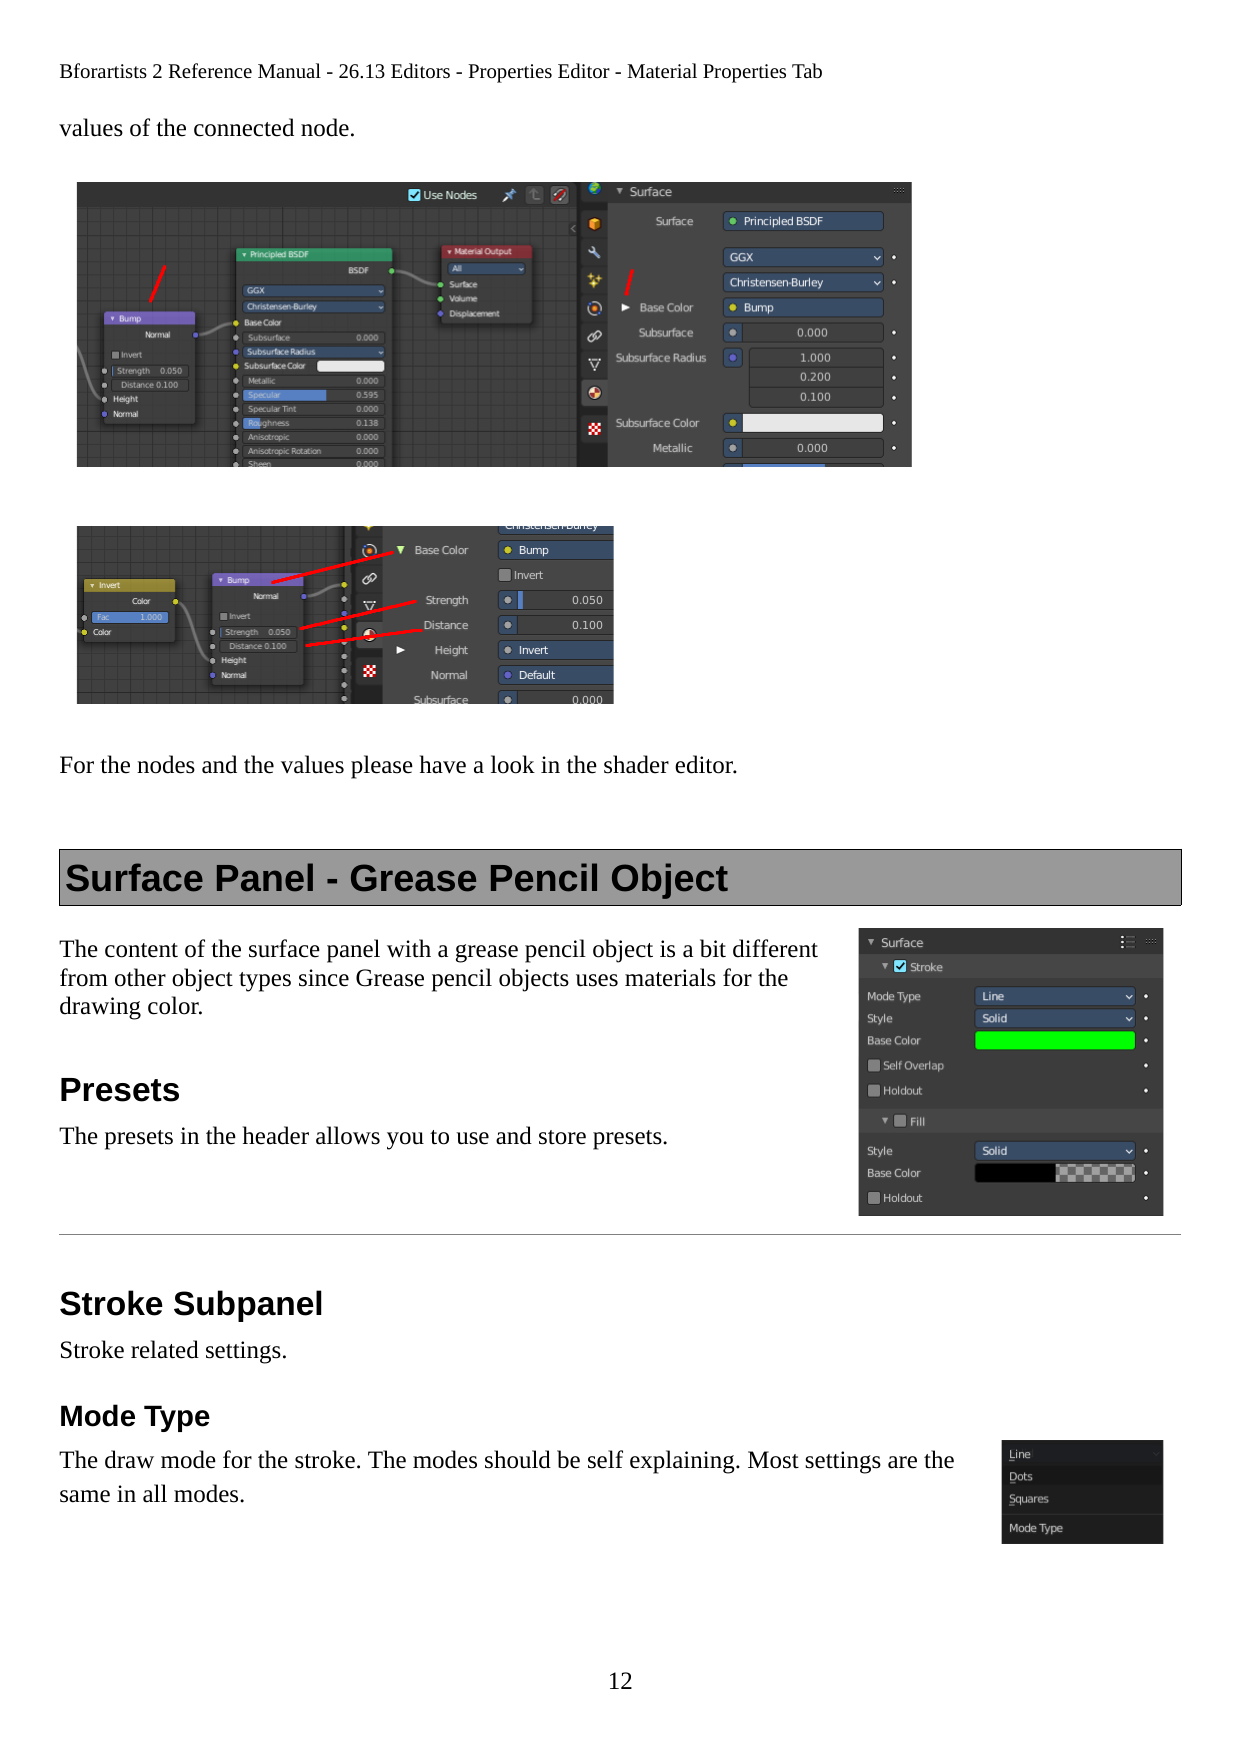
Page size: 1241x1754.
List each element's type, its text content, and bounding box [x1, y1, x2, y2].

text The content of the surface panel with a grease pencil object is a bit different from other object types since Grease pencil objects uses materials for the drawing color. [59, 934, 858, 1020]
text The draw mode for the stroke. The modes should be self explaining. Most settings are the same in all modes. [59, 1445, 1001, 1508]
subtitle [1164, 1070, 1181, 1108]
picture [76, 526, 614, 704]
picture [1001, 1440, 1164, 1544]
text For the nodes and the values please have a look in the shader editor. [59, 750, 1181, 779]
picture [76, 182, 912, 467]
picture [858, 928, 1164, 1216]
subtitle Presets [59, 1070, 858, 1108]
text The presets in the header allows you to use and store presets. [59, 1121, 858, 1149]
text Stroke related settings. [59, 1335, 1181, 1364]
subtitle Mode Type [59, 1399, 1181, 1432]
table_header Surface Panel - Grease Pencil Object [60, 850, 1181, 905]
text values of the connected node. [59, 113, 1181, 141]
subtitle Stroke Subpanel [59, 1284, 1181, 1323]
